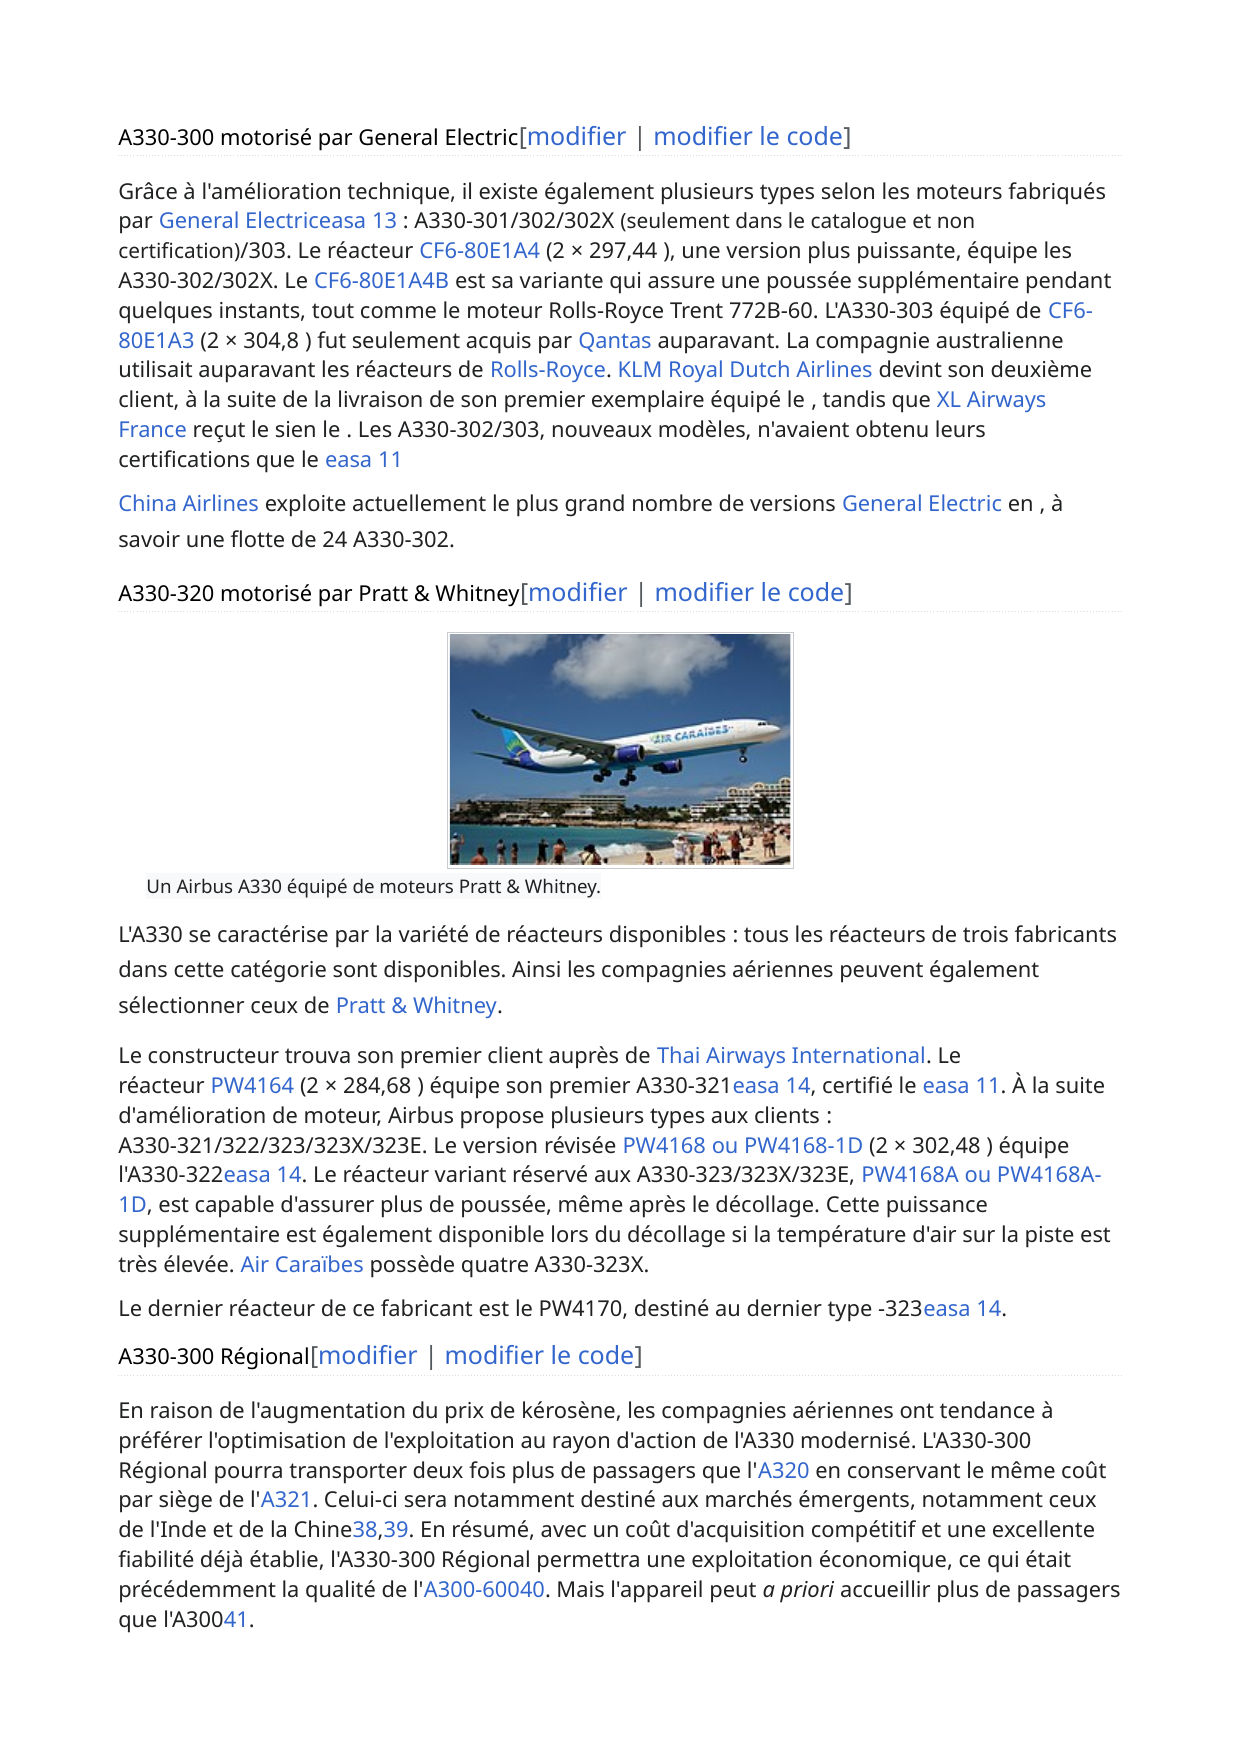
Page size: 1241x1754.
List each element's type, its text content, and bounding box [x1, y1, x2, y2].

picture [449, 634, 791, 865]
subtitle A330-300 Régional[modifier | modifier le code] [118, 1338, 1122, 1375]
subtitle A330-300 motorisé par General Electric[modifier | modifier le code] [118, 118, 1122, 155]
text Un Airbus A330 équipé de moteurs Pratt & Whitney. [123, 873, 1122, 899]
text Le dernier réacteur de ce fabricant est le PW4170, destiné au dernier type -323easa 14. [118, 1293, 1122, 1323]
text Le constructeur trouva son premier client auprès de Thai Airways International. Le réacteur PW4164 (2 × 284,68 ) équipe son premier A330-321easa 14, certifié le easa 11. À la suite d'amélioration de moteur, Airbus propose plusieurs types aux clients : A330-321/322/323/323X/323E. Le version révisée PW4168 ou PW4168-1D (2 × 302,48 ) équipe l'A330-322easa 14. Le réacteur variant réservé aux A330-323/323X/323E, PW4168A ou PW4168A-1D, est capable d'assurer plus de poussée, même après le décollage. Cette puissance supplémentaire est également disponible lors du décollage si la température d'air sur la piste est très élevée. Air Caraïbes possède quatre A330-323X. [118, 1040, 1122, 1279]
text China Airlines exploite actuellement le plus grand nombre de versions General Electric en , à savoir une flotte de 24 A330-302. [118, 488, 1122, 554]
text En raison de l'augmentation du prix de kérosène, les compagnies aériennes ont tendance à préférer l'optimisation de l'exploitation au rayon d'action de l'A330 modernisé. L'A330-300 Régional pourra transporter deux fois plus de passagers que l'A320 en conservant le même coût par siège de l'A321. Celui-ci sera notamment destiné aux marchés émergents, notamment ceux de l'Inde et de la Chine38,39. En résumé, avec un coût d'acquisition compétitif et une excellente fiabilité déjà établie, l'A330-300 Régional permettra une exploitation économique, ce qui était précédemment la qualité de l'A300-60040. Mais l'appareil peut a priori accueillir plus de passagers que l'A30041. [118, 1395, 1122, 1633]
subtitle A330-320 motorisé par Pratt & Whitney[modifier | modifier le code] [118, 574, 1122, 611]
text L'A330 se caractérise par la variété de réacteurs disponibles : tous les réacteurs de trois fabricants dans cette catégorie sont disponibles. Ainsi les compagnies aériennes peuvent également sélectionner ceux de Pratt & Whitney. [118, 918, 1122, 1020]
text Grâce à l'amélioration technique, il existe également plusieurs types selon les moteurs fabriqués par General Electriceasa 13 : A330-301/302/302X (seulement dans le catalogue et non certification)/303. Le réacteur CF6-80E1A4 (2 × 297,44 ), une version plus puissante, équipe les A330-302/302X. Le CF6-80E1A4B est sa variante qui assure une poussée supplémentaire pendant quelques instants, tout comme le moteur Rolls-Royce Trent 772B-60. L'A330-303 équipé de CF6-80E1A3 (2 × 304,8 ) fut seulement acquis par Qantas auparavant. La compagnie australienne utilisait auparavant les réacteurs de Rolls-Royce. KLM Royal Dutch Airlines devint son deuxième client, à la suite de la livraison de son premier exemplaire équipé le , tandis que XL Airways France reçut le sien le . Les A330-302/303, nouveaux modèles, n'avaient obtenu leurs certifications que le easa 11 [118, 176, 1122, 473]
